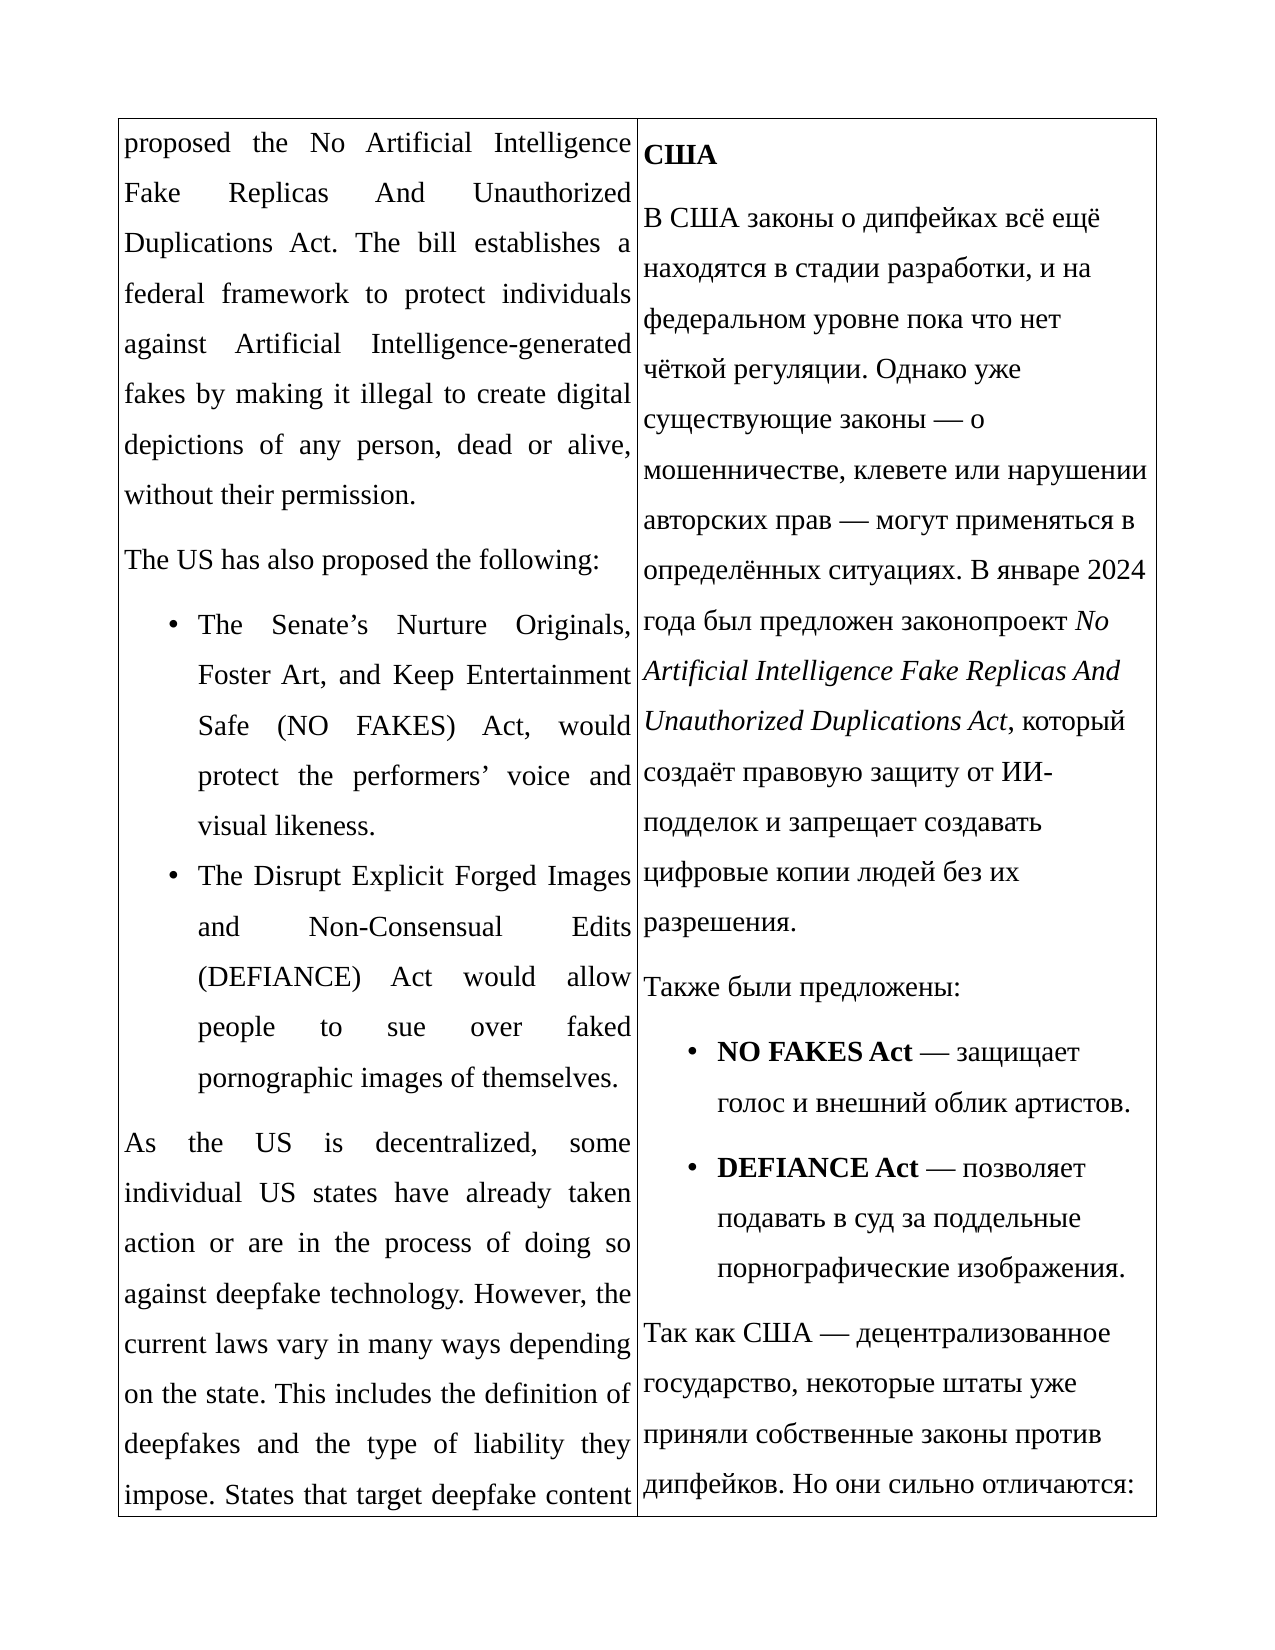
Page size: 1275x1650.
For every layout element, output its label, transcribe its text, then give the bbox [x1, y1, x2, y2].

table_header США В США законы о дипфейках всё ещё находятся в стадии разработки, и на федеральном уровне пока что нет чёткой регуляции. Однако уже существующие законы — о мошенничестве, клевете или нарушении авторских прав — могут применяться в определённых ситуациях. В январе 2024 года был предложен законопроект No Artificial Intelligence Fake Replicas And Unauthorized Duplications Act, который создаёт правовую защиту от ИИ-подделок и запрещает создавать цифровые копии людей без их разрешения. Также были предложены: NO FAKES Act — защищает голос и внешний облик артистов. DEFIANCE Act — позволяет подавать в суд за поддельные порнографические изображения. Так как США — децентрализованное государство, некоторые штаты уже приняли собственные законы против дипфейков. Но они сильно отличаются: [638, 119, 1156, 1516]
table_header proposed the No Artificial Intelligence Fake Replicas And Unauthorized Duplications Act. The bill establishes a federal framework to protect individuals against Artificial Intelligence-generated fakes by making it illegal to create digital depictions of any person, dead or alive, without their permission. The US has also proposed the following: The Senate’s Nurture Originals, Foster Art, and Keep Entertainment Safe (NO FAKES) Act, would protect the performers’ voice and visual likeness. The Disrupt Explicit Forged Images and Non-Consensual Edits (DEFIANCE) Act would allow people to sue over faked pornographic images of themselves. As the US is decentralized, some individual US states have already taken action or are in the process of doing so against deepfake technology. However, the current laws vary in many ways depending on the state. This includes the definition of deepfakes and the type of liability they impose. States that target deepfake content [119, 119, 637, 1516]
